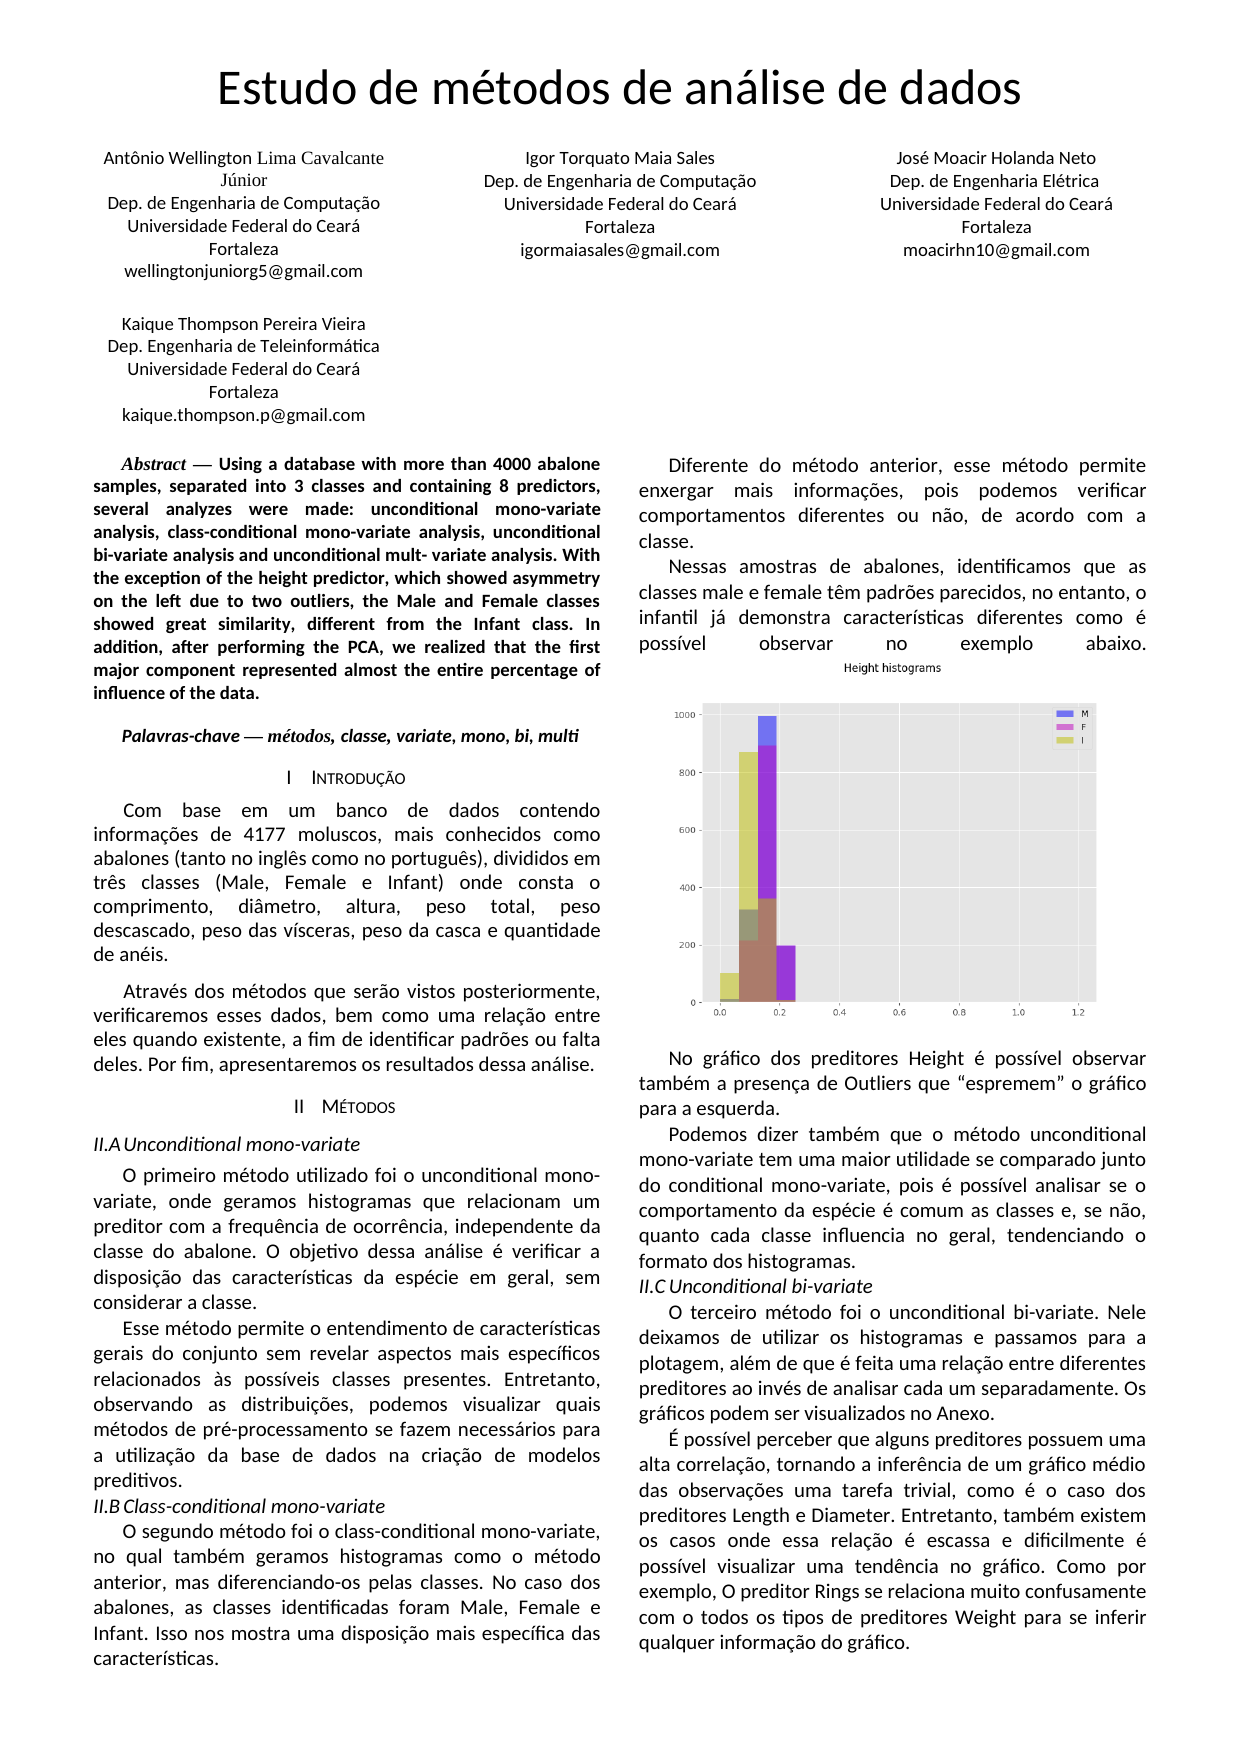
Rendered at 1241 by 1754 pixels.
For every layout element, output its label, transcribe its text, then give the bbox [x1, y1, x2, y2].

text José Moacir Holanda Neto Dep. de Engenharia Elétrica Universidade Federal do Ceará Fortaleza moacirhn10@gmail.com [846, 146, 1147, 261]
text O terceiro método foi o unconditional bi-variate. Nele deixamos de utilizar os histogramas e passamos para a plotagem, além de que é feita uma relação entre diferentes preditores ao invés de analisar cada um separadamente. Os gráficos podem ser visualizados no Anexo. [639, 1299, 1147, 1426]
text Esse método permite o entendimento de características gerais do conjunto sem revelar aspectos mais específicos relacionados às possíveis classes presentes. Entretanto, observando as distribuições, podemos visualizar quais métodos de pré-processamento se fazem necessários para a utilização da base de dados na criação de modelos preditivos. [93, 1315, 601, 1493]
text Antônio Wellington Lima Cavalcante Júnior Dep. de Engenharia de Computação Universidade Federal do Ceará Fortaleza wellingtonjuniorg5@gmail.com [93, 146, 394, 283]
text Através dos métodos que serão vistos posteriormente, verificaremos esses dados, bem como uma relação entre eles quando existente, a fim de identificar padrões ou falta deles. Por fim, apresentaremos os resultados dessa análise. [93, 979, 601, 1076]
text O primeiro método utilizado foi o unconditional mono-variate, onde geramos histogramas que relacionam um preditor com a frequência de ocorrência, independente da classe do abalone. O objetivo dessa análise é verificar a disposição das características da espécie em geral, sem considerar a classe. [93, 1162, 601, 1315]
text Igor Torquato Maia Sales Dep. de Engenharia de Computação Universidade Federal do Ceará Fortaleza igormaiasales@gmail.com [469, 146, 771, 261]
text O segundo método foi o class-conditional mono-variate, no qual também geramos histogramas como o método anterior, mas diferenciando-os pelas classes. No caso dos abalones, as classes identificadas foram Male, Female e Infant. Isso nos mostra uma disposição mais específica das características. [93, 1518, 601, 1671]
subtitle Métodos [93, 1093, 601, 1118]
text Abstract — Using a database with more than 4000 abalone samples, separated into 3 classes and containing 8 predictors, several analyzes were made: unconditional mono-variate analysis, class-conditional mono-variate analysis, unconditional bi-variate analysis and unconditional mult- variate analysis. With the exception of the height predictor, which showed asymmetry on the left due to two outliers, the Male and Female classes showed great similarity, different from the Infant class. In addition, after performing the PCA, we realized that the first major component represented almost the entire percentage of influence of the data. [93, 452, 601, 704]
subtitle Introdução [93, 764, 601, 790]
picture [638, 655, 1147, 1045]
text É possível perceber que alguns preditores possuem uma alta correlação, tornando a inferência de um gráfico médio das observações uma tarefa trivial, como é o caso dos preditores Length e Diameter. Entretanto, também existem os casos onde essa relação é escassa e dificilmente é possível visualizar uma tendência no gráfico. Como por exemplo, O preditor Rings se relaciona muito confusamente com o todos os tipos de preditores Weight para se inferir qualquer informação do gráfico. [639, 1426, 1147, 1655]
list Class-conditional mono-variate [93, 1493, 601, 1518]
text Podemos dizer também que o método unconditional mono-variate tem uma maior utilidade se comparado junto do conditional mono-variate, pois é possível analisar se o comportamento da espécie é comum as classes e, se não, quanto cada classe influencia no geral, tendenciando o formato dos histogramas. [639, 1121, 1147, 1273]
text No gráfico dos preditores Height é possível observar também a presença de Outliers que “espremem” o gráfico para a esquerda. [639, 1045, 1147, 1121]
text Diferente do método anterior, esse método permite enxergar mais informações, pois podemos verificar comportamentos diferentes ou não, de acordo com a classe. [639, 452, 1147, 553]
text Nessas amostras de abalones, identificamos que as classes male e female têm padrões parecidos, no entanto, o infantil já demonstra características diferentes como é possível observar no exemplo abaixo. [639, 553, 1147, 655]
text Estudo de métodos de análise de dados [93, 56, 1147, 117]
subtitle Unconditional mono-variate [93, 1131, 601, 1156]
list Unconditional bi-variate [639, 1273, 1147, 1299]
text Kaique Thompson Pereira Vieira Dep. Engenharia de Teleinformática Universidade Federal do Ceará Fortaleza kaique.thompson.p@gmail.com [93, 312, 394, 426]
text Palavras-chave — métodos, classe, variate, mono, bi, multi [93, 725, 601, 748]
text Com base em um banco de dados contendo informações de 4177 moluscos, mais conhecidos como abalones (tanto no inglês como no português), divididos em três classes (Male, Female e Infant) onde consta o comprimento, diâmetro, altura, peso total, peso descascado, peso das vísceras, peso da casca e quantidade de anéis. [93, 798, 601, 967]
